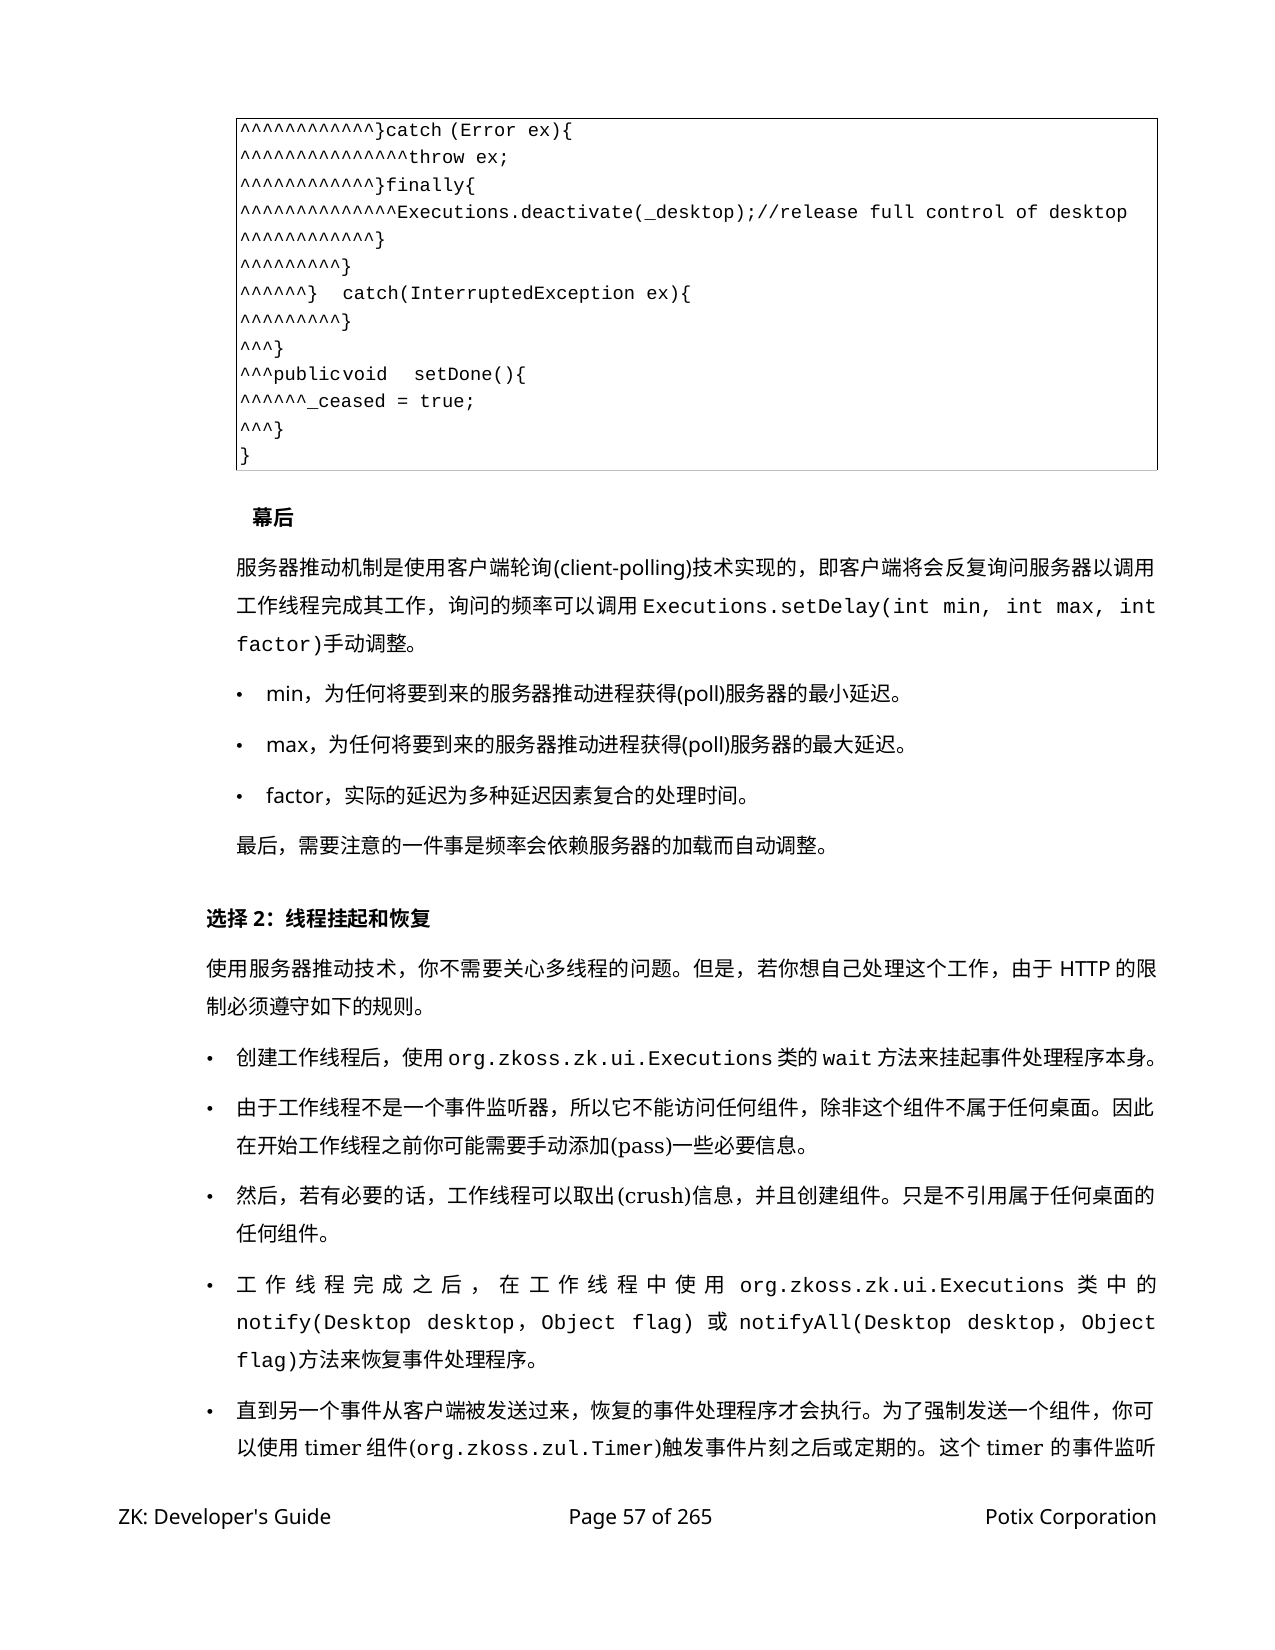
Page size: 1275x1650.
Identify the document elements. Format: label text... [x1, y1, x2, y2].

text ^^^^^^^^^^^^}finally{ [237, 172, 1157, 197]
text ^^^^^^^^^^^^^^Executions.deactivate(_desktop);//release full control of desktop [237, 200, 1157, 224]
text ^^^^^^^^^} [237, 254, 1157, 278]
subtitle 选择 2：线程挂起和恢复 [207, 902, 1157, 932]
list factor，实际的延迟为多种延迟因素复合的处理时间。 [236, 779, 1157, 809]
text ^^^^^^^^^^^^^^^throw ex; [237, 145, 1157, 169]
text 最后，需要注意的一件事是频率会依赖服务器的加载而自动调整。 [236, 830, 1157, 860]
list 然后，若有必要的话，工作线程可以取出(crush)信息，并且创建组件。只是不引用属于任何桌面的任何组件。 [207, 1180, 1157, 1247]
list 由于工作线程不是一个事件监听器，所以它不能访问任何组件，除非这个组件不属于任何桌面。因此在开始工作线程之前你可能需要手动添加(pass)一些必要信息。 [207, 1092, 1157, 1159]
list 创建工作线程后，使用org.zkoss.zk.ui.Executions类的wait方法来挂起事件处理程序本身。 [207, 1041, 1157, 1071]
list 工作线程完成之后，在工作线程中使用org.zkoss.zk.ui.Executions类中的notify(Desktop desktop，Object flag) 或 notifyAll(Desktop desktop，Object flag)方法来恢复事件处理程序。 [207, 1268, 1157, 1374]
list max，为任何将要到来的服务器推动进程获得(poll)服务器的最大延迟。 [236, 728, 1157, 758]
text ^^^^^^_ceased = true; [237, 389, 1157, 414]
text 服务器推动机制是使用客户端轮询(client-polling)技术实现的，即客户端将会反复询问服务器以调用工作线程完成其工作，询问的频率可以调用Executions.setDelay(int min, int max, int factor)手动调整。 [236, 552, 1157, 657]
text ^^^^^^^^^^^^} [237, 227, 1157, 251]
list 直到另一个事件从客户端被发送过来，恢复的事件处理程序才会执行。为了强制发送一个组件，你可以使用timer组件(org.zkoss.zul.Timer)触发事件片刻之后或定期的。这个timer 的事件监听 [207, 1394, 1157, 1462]
text ^^^} } [237, 417, 1157, 470]
text 使用服务器推动技术，你不需要关心多线程的问题。但是，若你想自己处理这个工作，由于HTTP的限制必须遵守如下的规则。 [207, 953, 1157, 1020]
text ^^^^^^^^^} [237, 308, 1157, 333]
text ^^^^^^^^^^^^}catch (Error ex){ [237, 119, 1157, 142]
subtitle 幕后 [236, 501, 1157, 531]
list min，为任何将要到来的服务器推动进程获得(poll)服务器的最小延迟。 [236, 678, 1157, 708]
text ^^^^^^} catch(InterruptedException ex){ [237, 281, 1157, 306]
text ^^^} ^^^public void setDone(){ [237, 336, 1157, 386]
